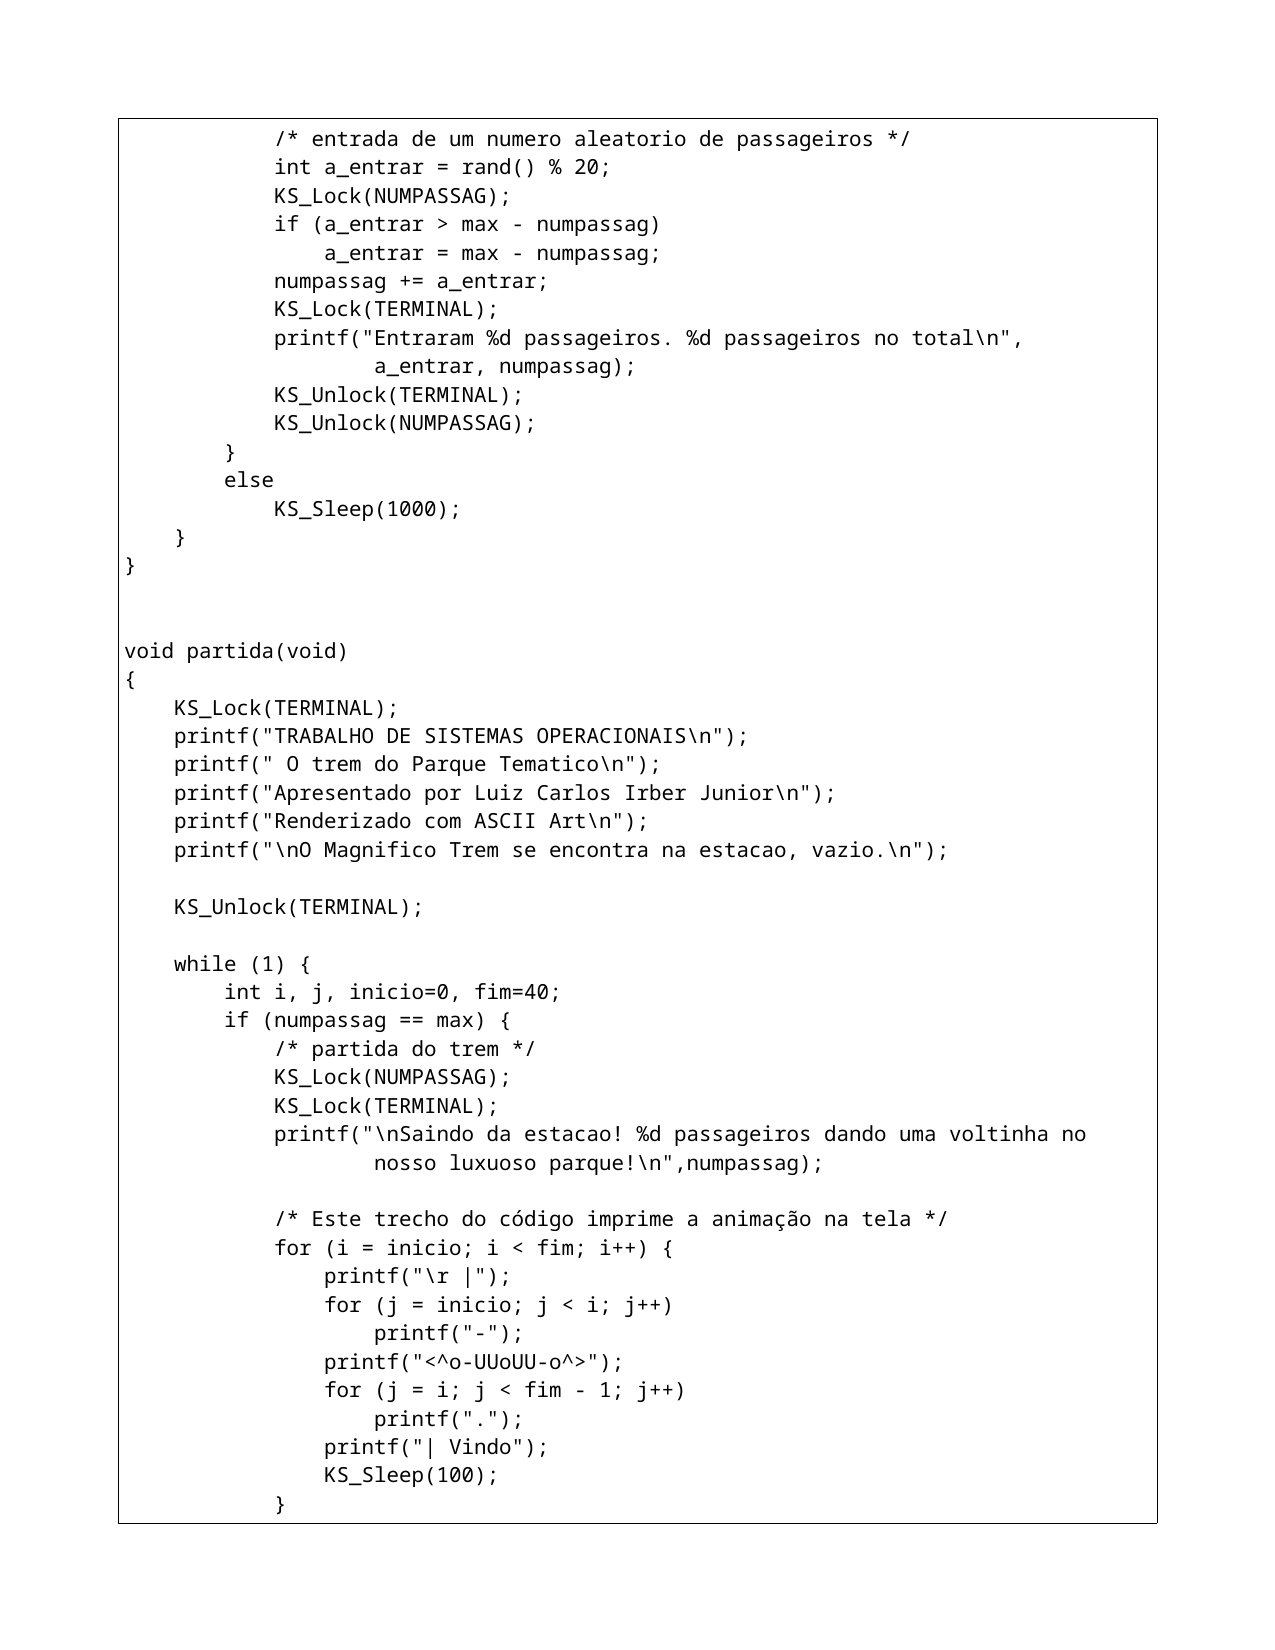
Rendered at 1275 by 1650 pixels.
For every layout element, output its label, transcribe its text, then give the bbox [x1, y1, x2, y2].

table_header /* entrada de um numero aleatorio de passageiros */ int a_entrar = rand() % 20; KS_Lock(NUMPASSAG); if (a_entrar > max - numpassag) a_entrar = max - numpassag; numpassag += a_entrar; KS_Lock(TERMINAL); printf("Entraram %d passageiros. %d passageiros no total\n", a_entrar, numpassag); KS_Unlock(TERMINAL); KS_Unlock(NUMPASSAG); } else KS_Sleep(1000); } } void partida(void) { KS_Lock(TERMINAL); printf("TRABALHO DE SISTEMAS OPERACIONAIS\n"); printf(" O trem do Parque Tematico\n"); printf("Apresentado por Luiz Carlos Irber Junior\n"); printf("Renderizado com ASCII Art\n"); printf("\nO Magnifico Trem se encontra na estacao, vazio.\n"); KS_Unlock(TERMINAL); while (1) { int i, j, inicio=0, fim=40; if (numpassag == max) { /* partida do trem */ KS_Lock(NUMPASSAG); KS_Lock(TERMINAL); printf("\nSaindo da estacao! %d passageiros dando uma voltinha no nosso luxuoso parque!\n",numpassag); /* Este trecho do código imprime a animação na tela */ for (i = inicio; i < fim; i++) { printf("\r |"); for (j = inicio; j < i; j++) printf("-"); printf("<^o-UUoUU-o^>"); for (j = i; j < fim - 1; j++) printf("."); printf("| Vindo"); KS_Sleep(100); } [119, 119, 1157, 1523]
